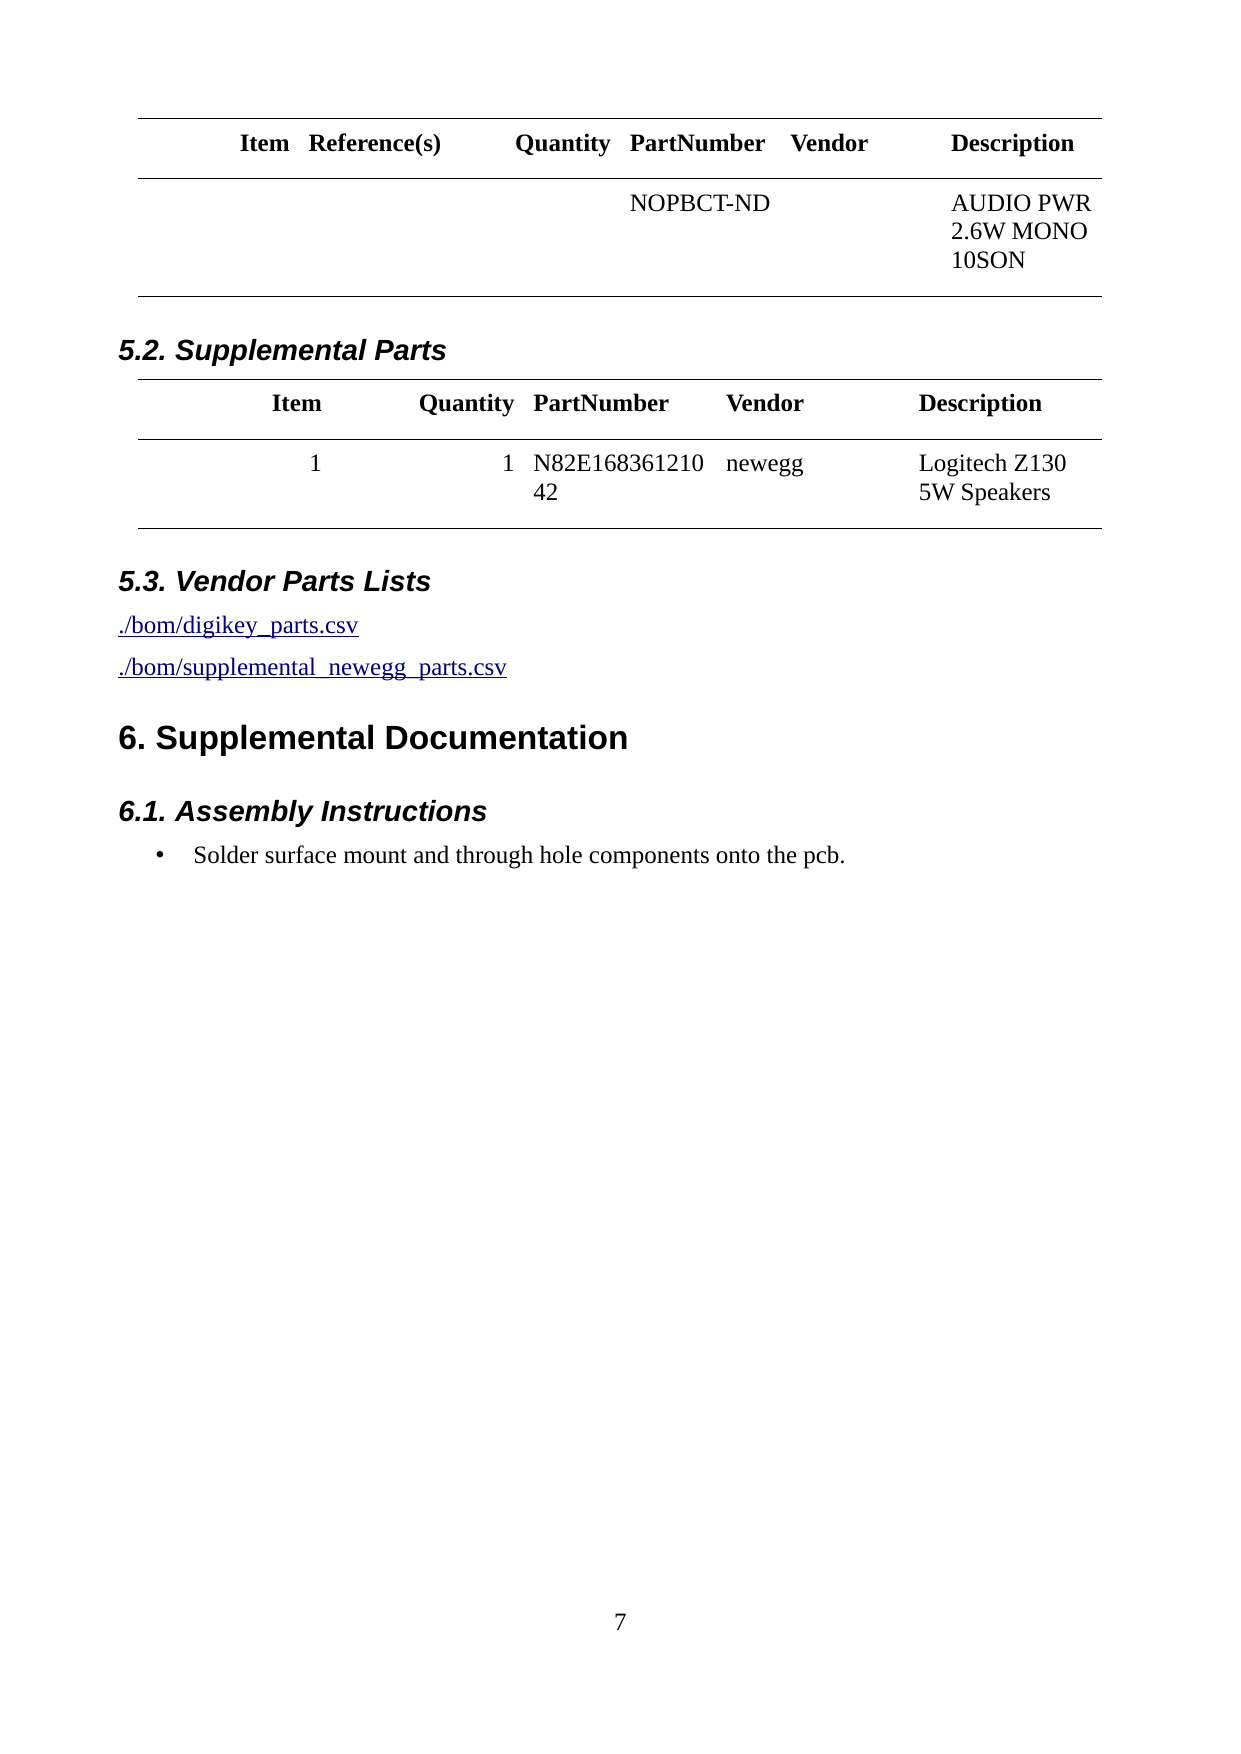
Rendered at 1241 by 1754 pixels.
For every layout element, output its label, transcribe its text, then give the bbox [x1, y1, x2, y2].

table_header PartNumber [620, 119, 781, 178]
table_cell [299, 179, 459, 296]
text ./bom/digikey_parts.csv [118, 611, 1122, 639]
table_header PartNumber [524, 380, 716, 439]
subtitle Supplemental Documentation [118, 718, 1122, 757]
table_header Description [941, 119, 1102, 178]
table_header Quantity [460, 119, 620, 178]
table_header Description [909, 380, 1102, 439]
table_cell NOPBCT-ND [620, 179, 781, 296]
table_header Vendor [781, 119, 941, 178]
table_header Item [138, 380, 331, 439]
table_header Reference(s) [299, 119, 459, 178]
table_cell 1 [138, 440, 331, 528]
table_cell newegg [716, 440, 909, 528]
table_header Vendor [716, 380, 909, 439]
table_header Quantity [331, 380, 524, 439]
table_cell [781, 179, 941, 296]
table_cell N82E16836121042 [524, 440, 716, 528]
table_cell [460, 179, 620, 296]
text ./bom/supplemental_newegg_parts.csv [118, 652, 1122, 681]
table_cell [138, 179, 299, 296]
table_cell Logitech Z130 5W Speakers [909, 440, 1102, 528]
table_header Item [138, 119, 299, 178]
subtitle Supplemental Parts [118, 333, 1122, 366]
subtitle Assembly Instructions [118, 794, 1122, 828]
list Solder surface mount and through hole components onto the pcb. [156, 840, 1122, 869]
table_cell AUDIO PWR 2.6W MONO 10SON [941, 179, 1102, 296]
table_cell 1 [331, 440, 524, 528]
subtitle Vendor Parts Lists [118, 564, 1122, 598]
